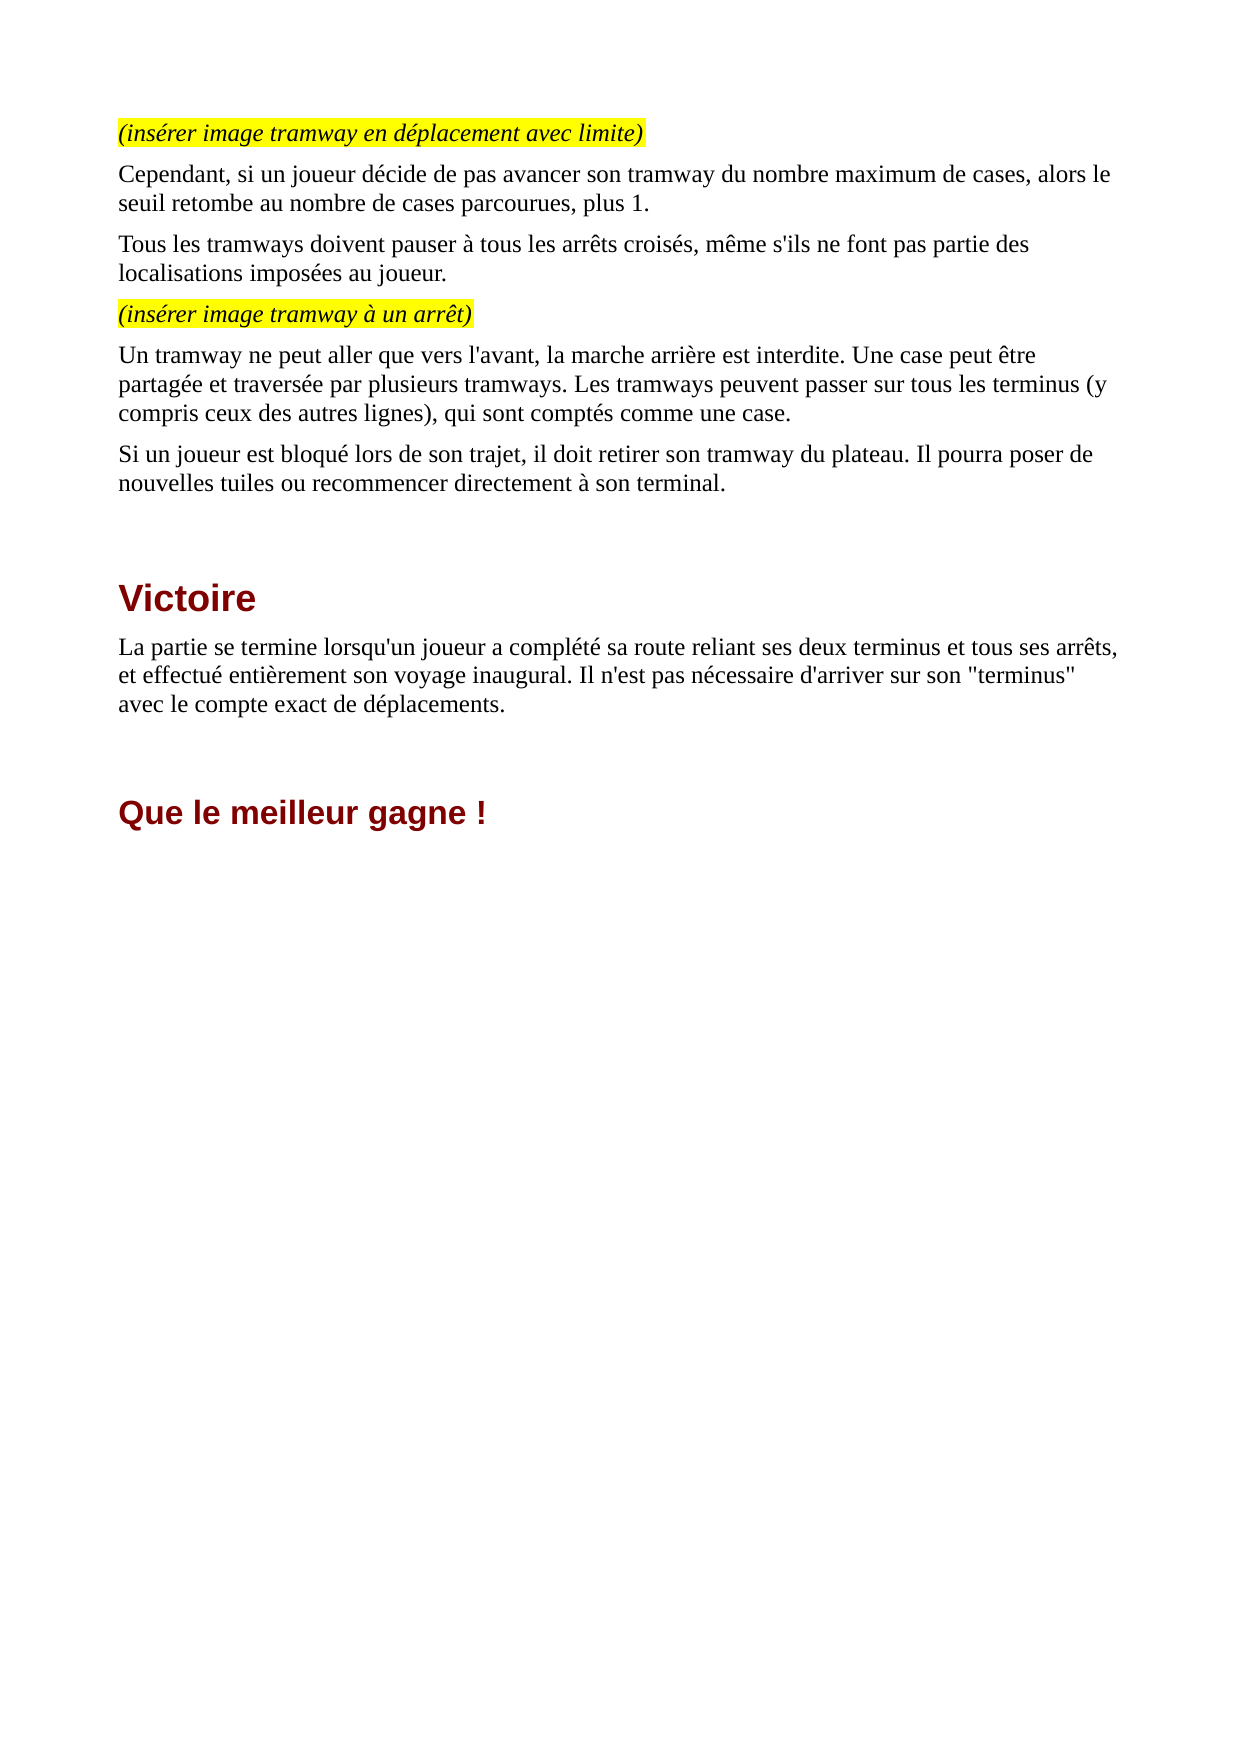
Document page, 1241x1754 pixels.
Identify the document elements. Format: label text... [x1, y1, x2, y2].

text La partie se termine lorsqu'un joueur a complété sa route reliant ses deux terminus et tous ses arrêts, et effectué entièrement son voyage inaugural. Il n'est pas nécessaire d'arriver sur son "terminus" avec le compte exact de déplacements. [118, 632, 1122, 718]
text (insérer image tramway à un arrêt) [118, 299, 1122, 328]
text Cependant, si un joueur décide de pas avancer son tramway du nombre maximum de cases, alors le seuil retombe au nombre de cases parcourues, plus 1. [118, 159, 1122, 217]
text Si un joueur est bloqué lors de son trajet, il doit retirer son tramway du plateau. Il pourra poser de nouvelles tuiles ou recommencer directement à son terminal. [118, 439, 1122, 497]
text Tous les tramways doivent pauser à tous les arrêts croisés, même s'ils ne font pas partie des localisations imposées au joueur. [118, 229, 1122, 287]
subtitle Que le meilleur gagne ! [118, 793, 1122, 831]
subtitle Victoire [118, 576, 1122, 619]
text Un tramway ne peut aller que vers l'avant, la marche arrière est interdite. Une case peut être partagée et traversée par plusieurs tramways. Les tramways peuvent passer sur tous les terminus (y compris ceux des autres lignes), qui sont comptés comme une case. [118, 341, 1122, 427]
text (insérer image tramway en déplacement avec limite) [118, 118, 1122, 147]
